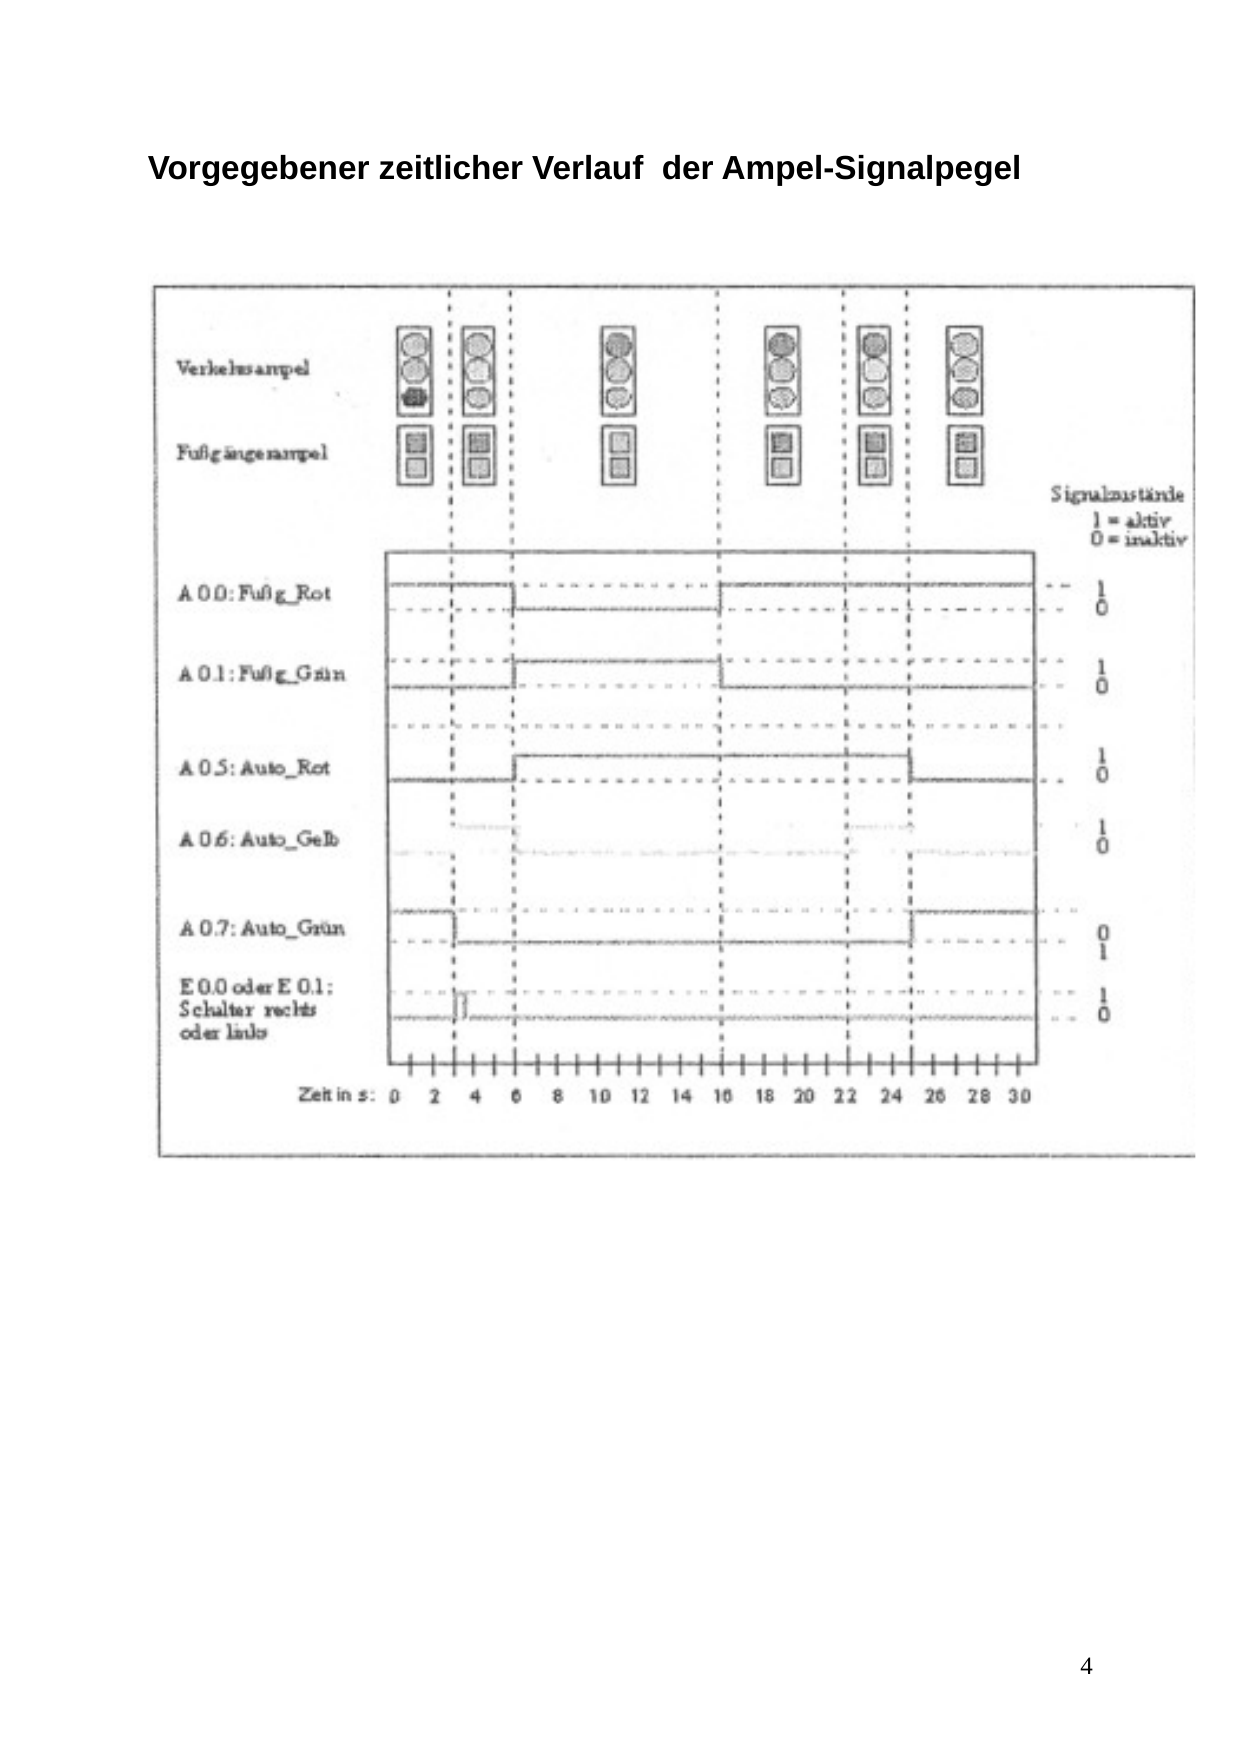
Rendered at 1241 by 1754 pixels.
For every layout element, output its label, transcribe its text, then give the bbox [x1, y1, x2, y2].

text Vorgegebener zeitlicher Verlauf der Ampel-Signalpegel [148, 148, 1092, 186]
picture [147, 272, 1196, 1163]
